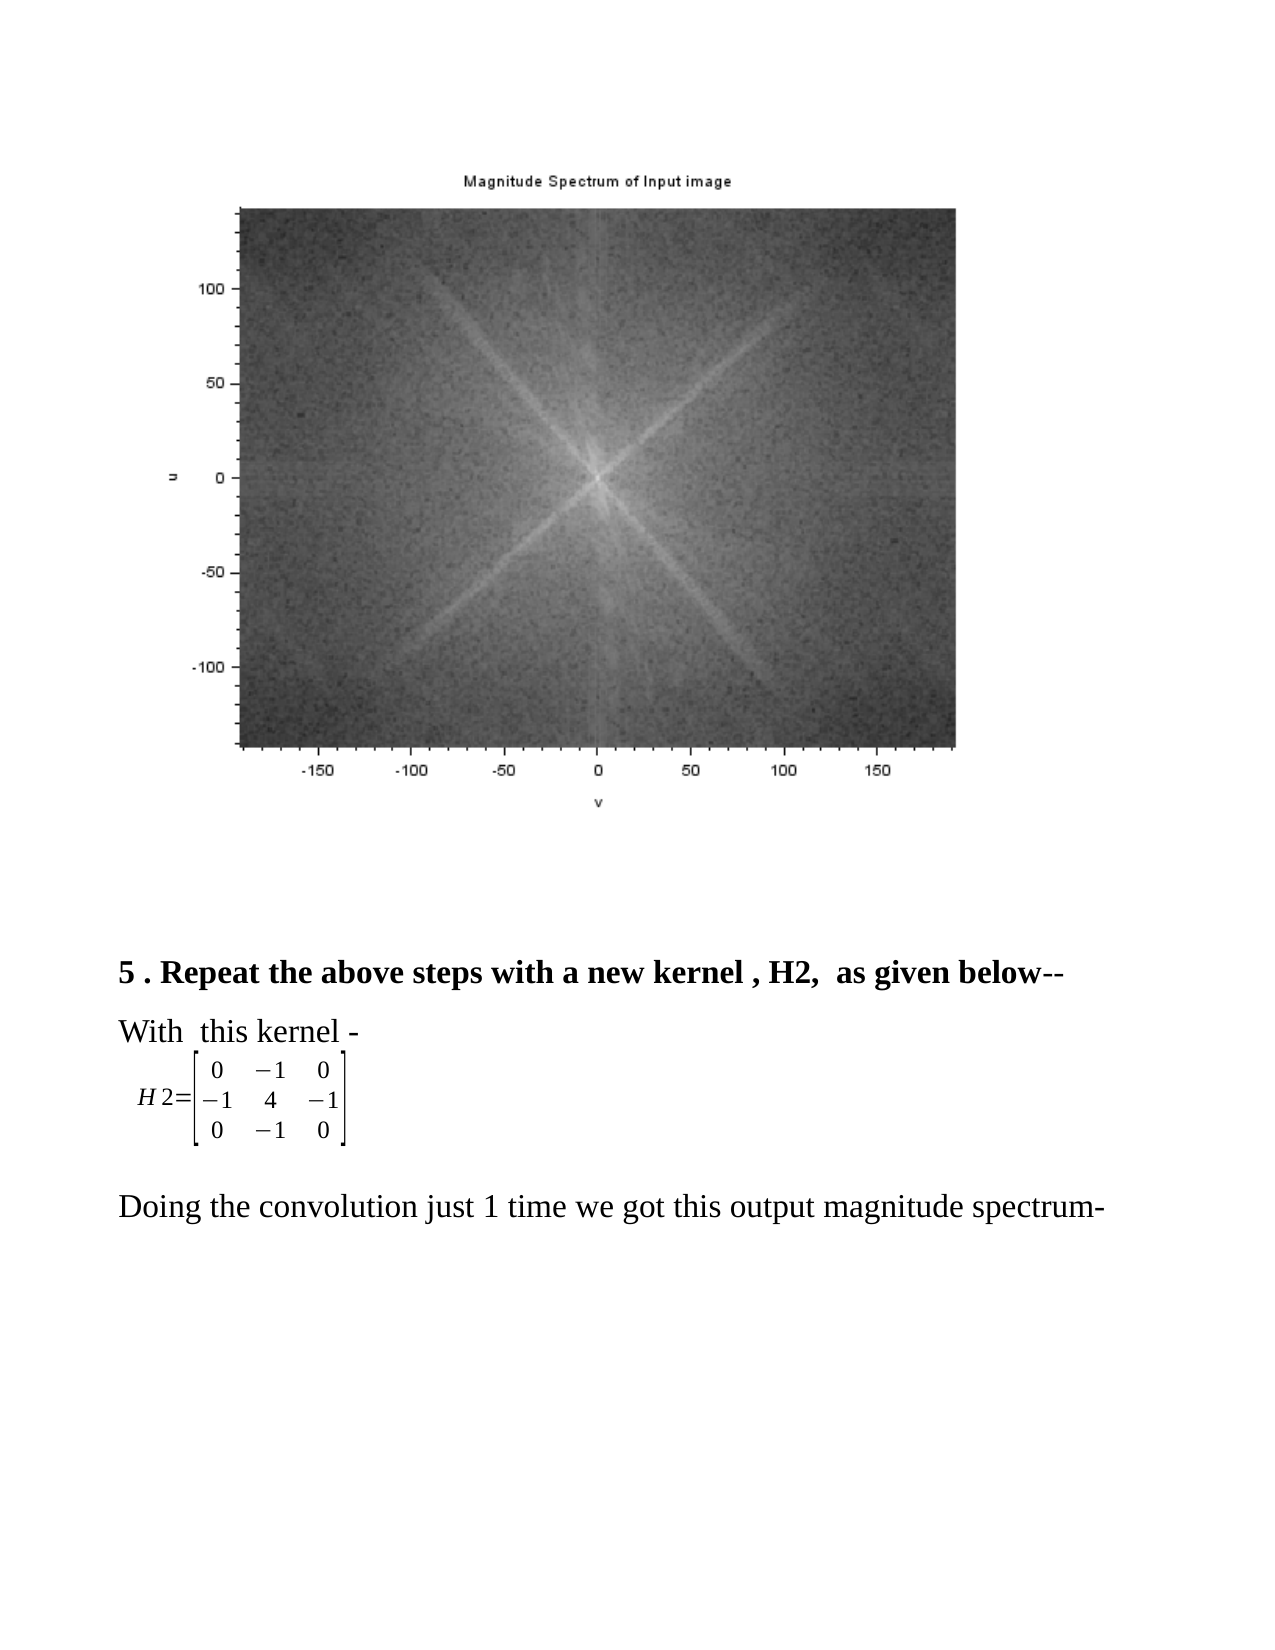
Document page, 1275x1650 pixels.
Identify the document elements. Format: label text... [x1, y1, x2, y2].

text With this kernel - [118, 1011, 1157, 1049]
text Doing the convolution just 1 time we got this output magnitude spectrum- [118, 1186, 1157, 1224]
list 5 . Repeat the above steps with a new kernel , H2, as given below-- [118, 952, 1157, 990]
